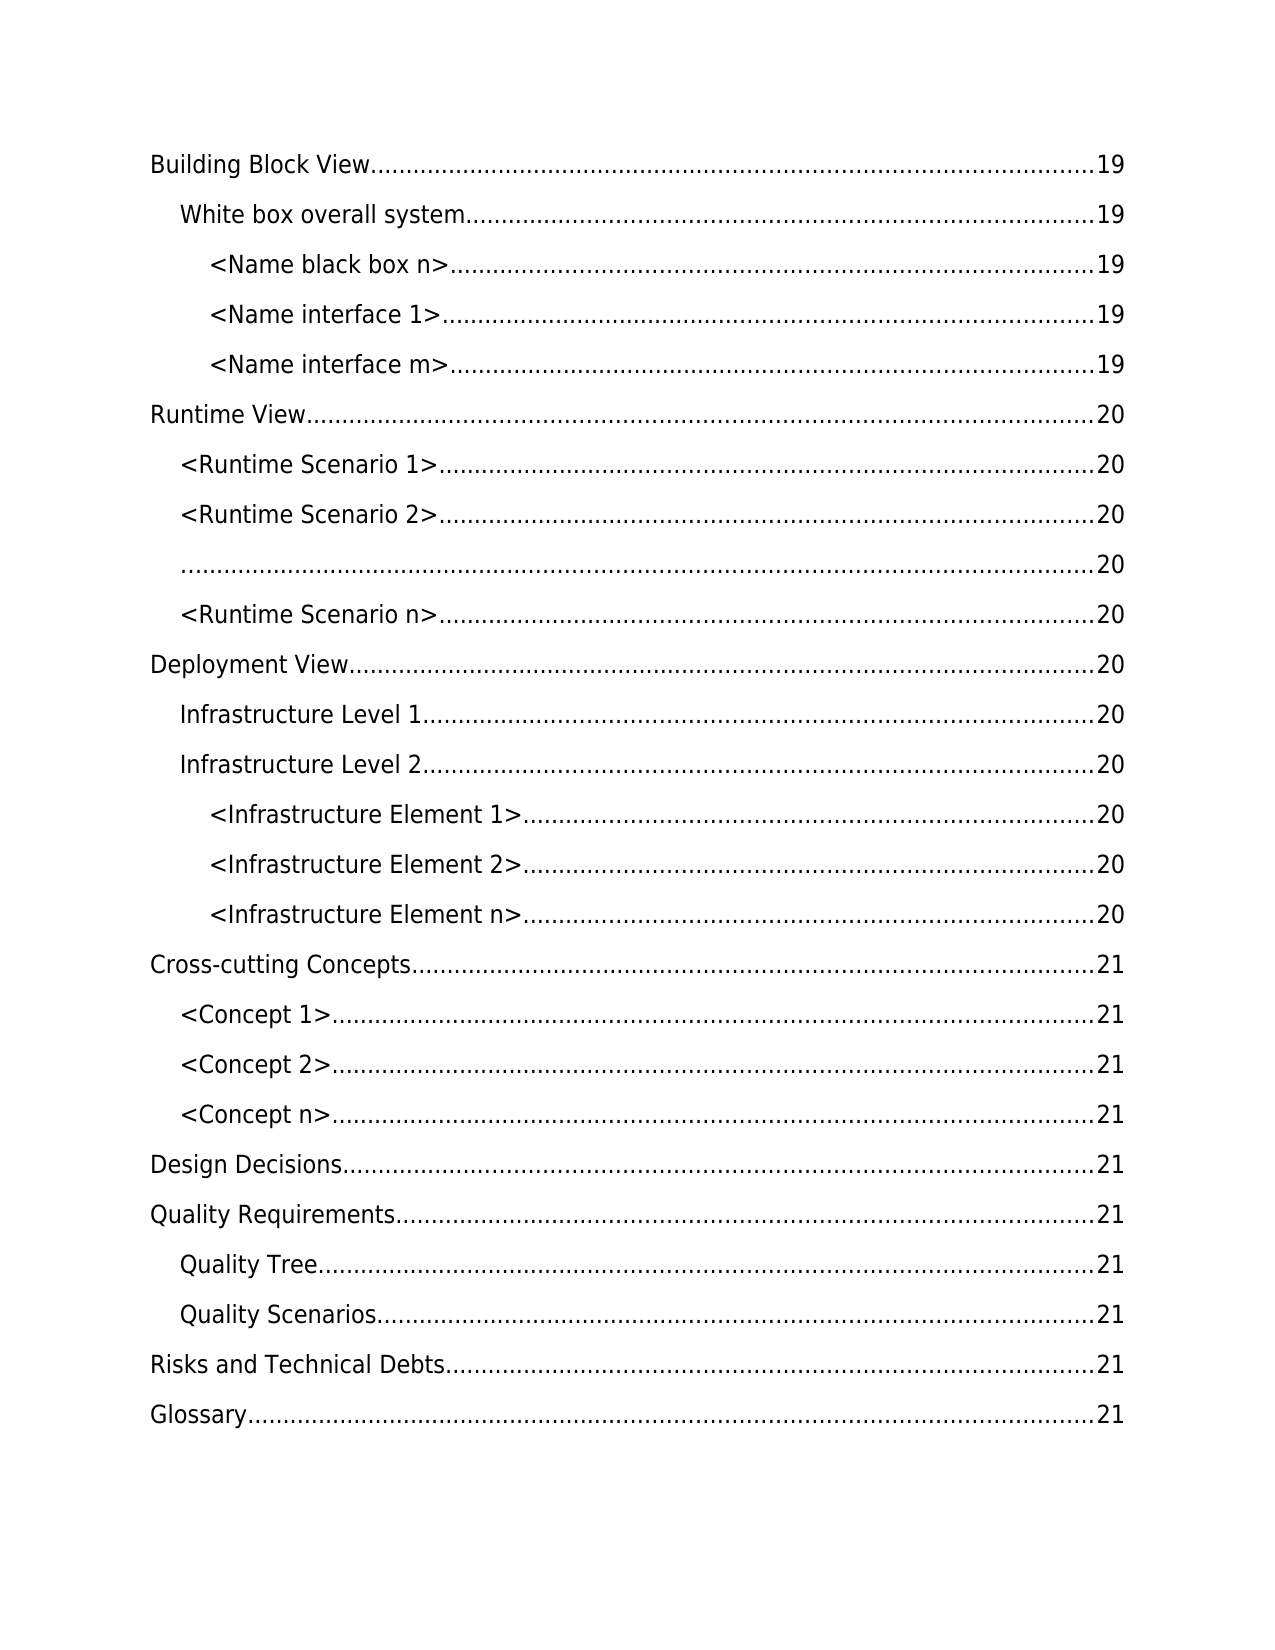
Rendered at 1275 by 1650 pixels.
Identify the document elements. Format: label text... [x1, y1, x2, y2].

text Infrastructure Level 1 20 [179, 700, 1125, 729]
text <Name black box n> 19 [209, 250, 1125, 279]
text Glossary 21 [150, 1400, 1125, 1429]
text <Infrastructure Element 1> 20 [209, 800, 1125, 829]
text <Infrastructure Element 2> 20 [209, 850, 1125, 879]
text <Runtime Scenario 1> 20 [179, 450, 1125, 479]
text Infrastructure Level 2 20 [179, 750, 1125, 779]
text <Name interface m> 19 [209, 350, 1125, 379]
text Design Decisions 21 [150, 1150, 1125, 1179]
text <Infrastructure Element n> 20 [209, 900, 1125, 929]
text <Name interface 1> 19 [209, 300, 1125, 329]
text Cross-cutting Concepts 21 [150, 950, 1125, 979]
text Quality Scenarios 21 [179, 1300, 1125, 1329]
text Deployment View 20 [150, 650, 1125, 679]
text … 20 [179, 550, 1125, 579]
text Quality Requirements 21 [150, 1200, 1125, 1229]
text Risks and Technical Debts 21 [150, 1350, 1125, 1379]
text Building Block View 19 [150, 150, 1125, 179]
text <Concept 1> 21 [179, 1000, 1125, 1029]
text <Runtime Scenario 2> 20 [179, 500, 1125, 529]
text <Concept 2> 21 [179, 1050, 1125, 1079]
text <Concept n> 21 [179, 1100, 1125, 1129]
text Runtime View 20 [150, 400, 1125, 429]
text <Runtime Scenario n> 20 [179, 600, 1125, 629]
text Quality Tree 21 [179, 1250, 1125, 1279]
text White box overall system 19 [179, 200, 1125, 229]
